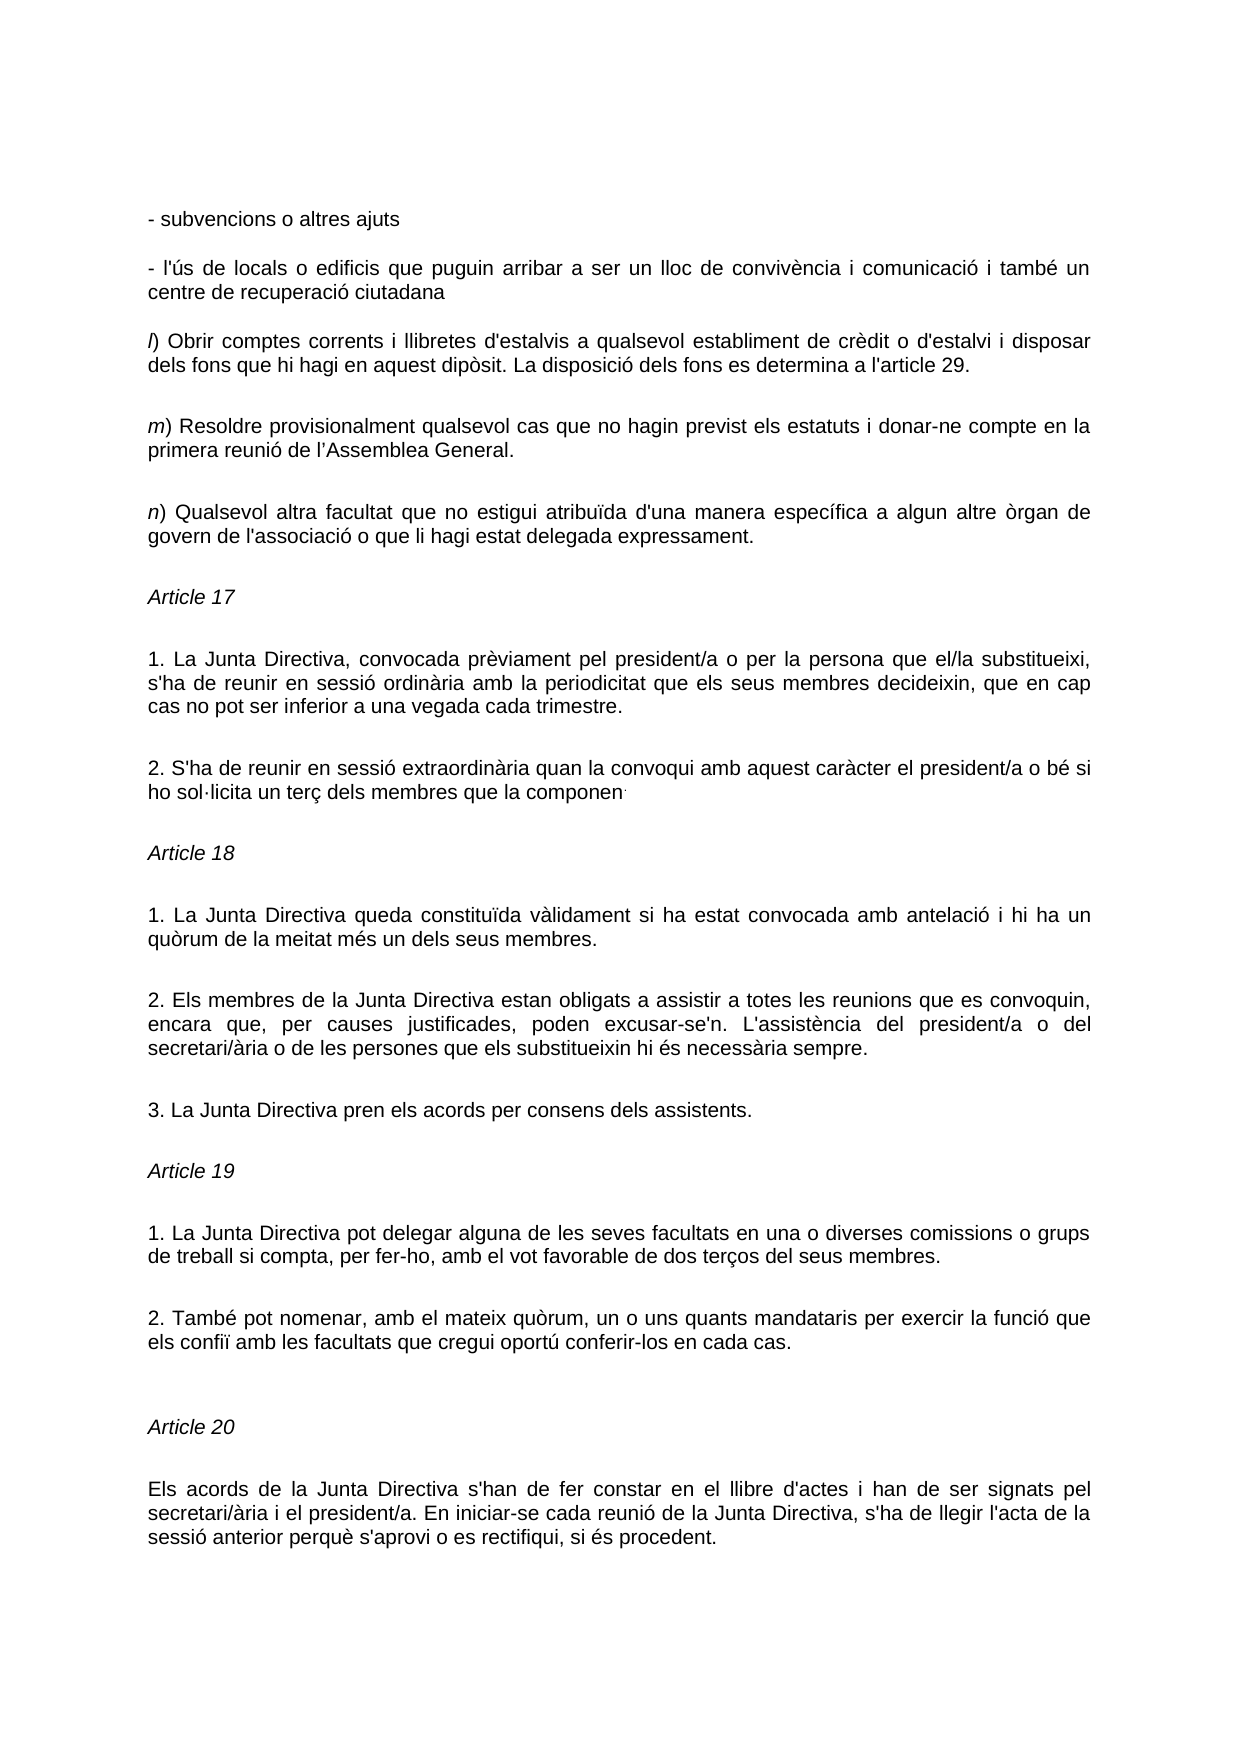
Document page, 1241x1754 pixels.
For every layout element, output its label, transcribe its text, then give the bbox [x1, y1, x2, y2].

text Article 19 [148, 1159, 1092, 1183]
text 2. També pot nomenar, amb el mateix quòrum, un o uns quants mandataris per exercir la funció que els confiï amb les facultats que cregui oportú conferir-los en cada cas. [148, 1306, 1092, 1354]
text Els acords de la Junta Directiva s'han de fer constar en el llibre d'actes i han de ser signats pel secretari/ària i el president/a. En iniciar-se cada reunió de la Junta Directiva, s'ha de llegir l'acta de la sessió anterior perquè s'aprovi o es rectifiqui, si és procedent. [148, 1477, 1092, 1548]
text Article 20 [148, 1415, 1092, 1439]
text m) Resoldre provisionalment qualsevol cas que no hagin previst els estatuts i donar-ne compte en la primera reunió de l’Assemblea General. [148, 414, 1092, 462]
text 1. La Junta Directiva pot delegar alguna de les seves facultats en una o diverses comissions o grups de treball si compta, per fer-ho, amb el vot favorable de dos terços del seus membres. [148, 1220, 1092, 1268]
text - subvencions o altres ajuts [148, 207, 1092, 231]
text 2. Els membres de la Junta Directiva estan obligats a assistir a totes les reunions que es convoquin, encara que, per causes justificades, poden excusar-se'n. L'assistència del president/a o del secretari/ària o de les persones que els substitueixin hi és necessària sempre. [148, 988, 1092, 1060]
text 1. La Junta Directiva queda constituïda vàlidament si ha estat convocada amb antelació i hi ha un quòrum de la meitat més un dels seus membres. [148, 903, 1092, 951]
text Article 18 [148, 841, 1092, 865]
text 3. La Junta Directiva pren els acords per consens dels assistents. [148, 1097, 1092, 1121]
text 1. La Junta Directiva, convocada prèviament pel president/a o per la persona que el/la substitueixi, s'ha de reunir en sessió ordinària amb la periodicitat que els seus membres decideixin, que en cap cas no pot ser inferior a una vegada cada trimestre. [148, 646, 1092, 718]
text l) Obrir comptes corrents i llibretes d'estalvis a qualsevol establiment de crèdit o d'estalvi i disposar dels fons que hi hagi en aquest dipòsit. La disposició dels fons es determina a l'article 29. [148, 329, 1092, 377]
text n) Qualsevol altra facultat que no estigui atribuïda d'una manera específica a algun altre òrgan de govern de l'associació o que li hagi estat delegada expressament. [148, 499, 1092, 547]
text 2. S'ha de reunir en sessió extraordinària quan la convoqui amb aquest caràcter el president/a o bé si ho sol·licita un terç dels membres que la componen. [148, 756, 1092, 804]
text - l'ús de locals o edificis que puguin arribar a ser un lloc de convivència i comunicació i també un centre de recuperació ciutadana [148, 256, 1092, 304]
text Article 17 [148, 585, 1092, 609]
